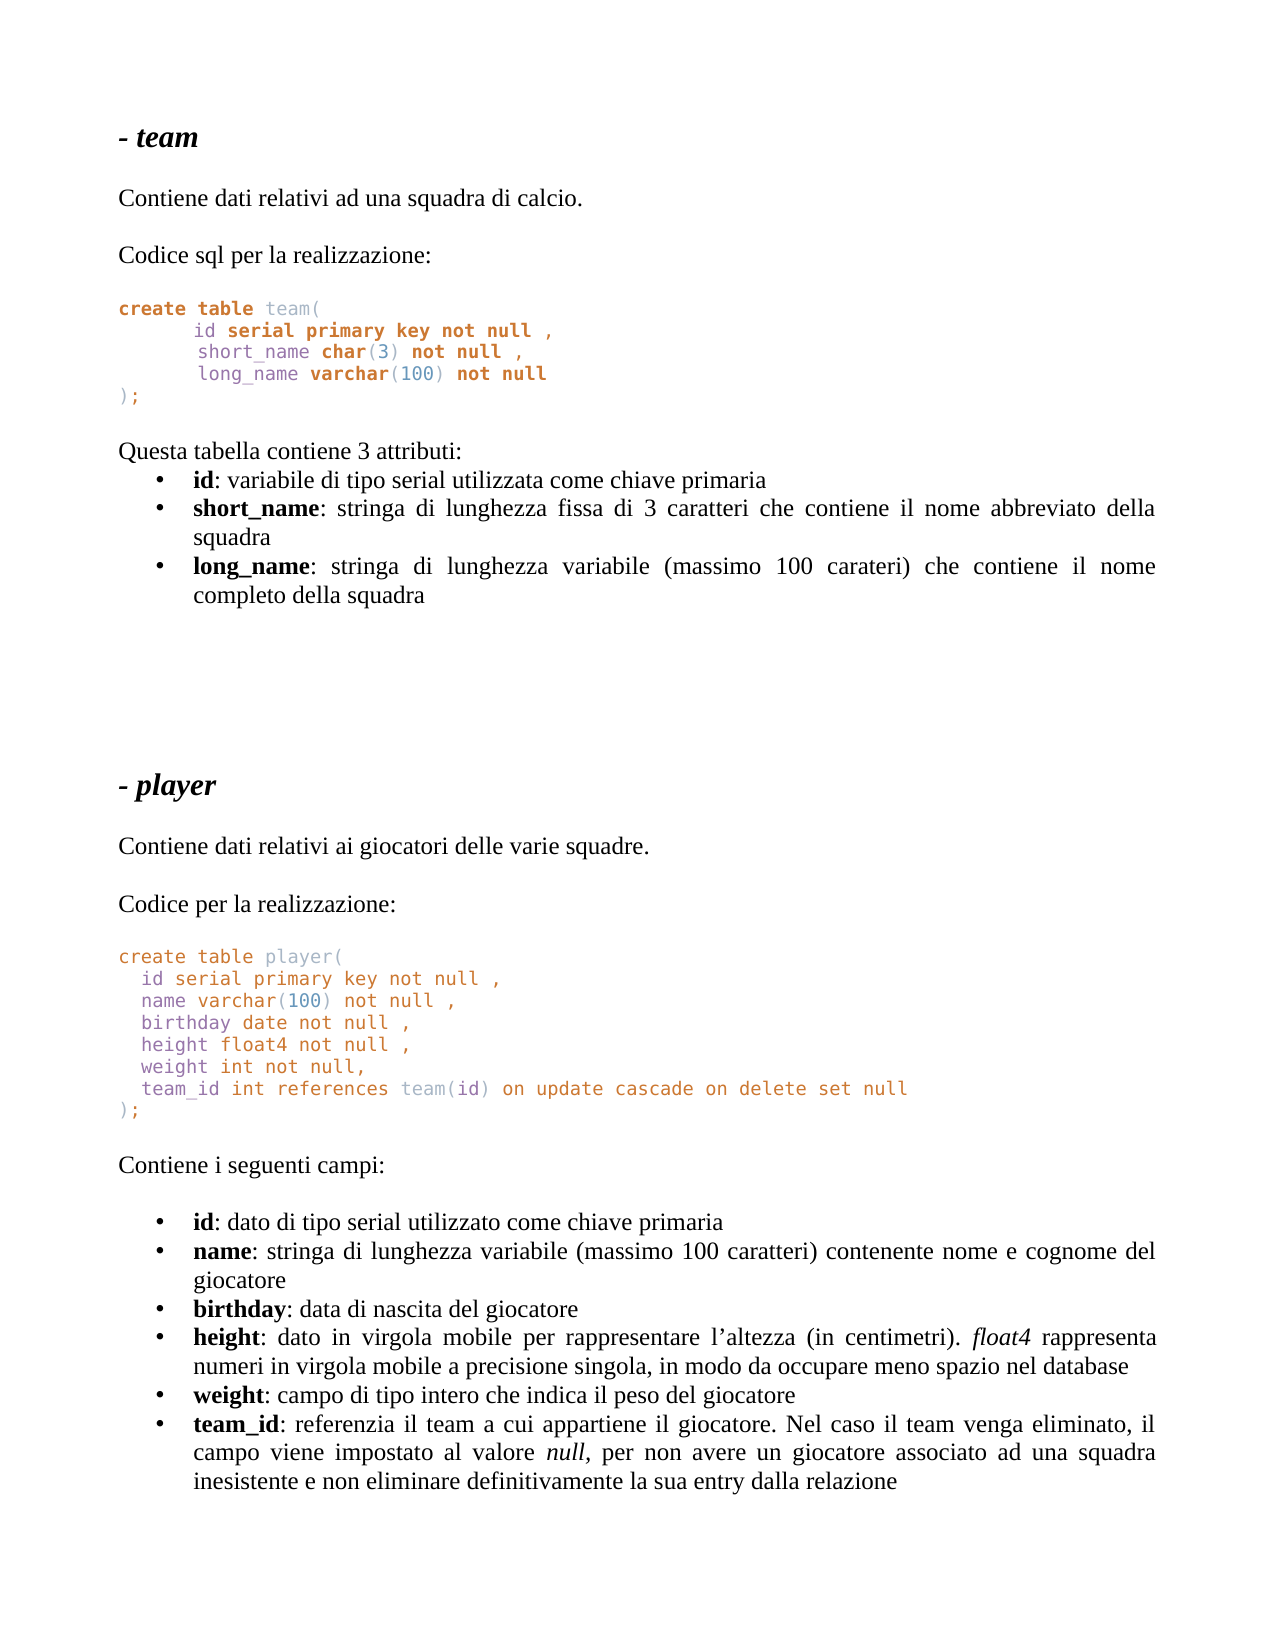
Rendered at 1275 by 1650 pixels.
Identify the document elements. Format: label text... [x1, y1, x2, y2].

text - team [118, 118, 1157, 154]
text create table player( id serial primary key not null , name varchar(100) not null , birthday date not null , height float4 not null , weight int not null, team_id int references team(id) on update cascade on delete set null ); [118, 946, 1157, 1121]
list weight: campo di tipo intero che indica il peso del giocatore [156, 1380, 1157, 1409]
text - player [118, 767, 1157, 802]
list id: variabile di tipo serial utilizzata come chiave primaria [156, 465, 1157, 493]
list name: stringa di lunghezza variabile (massimo 100 caratteri) contenente nome e cognome del giocatore [156, 1236, 1157, 1294]
text Contiene i seguenti campi: [118, 1150, 1157, 1179]
text Codice per la realizzazione: [118, 889, 1157, 917]
text create table team( id serial primary key not null , short_name char(3) not null , long_name varchar(100) not null ); [118, 298, 1157, 407]
text Questa tabella contiene 3 attributi: [118, 436, 1157, 465]
text Contiene dati relativi ai giocatori delle varie squadre. [118, 831, 1157, 860]
list birthday: data di nascita del giocatore [156, 1294, 1157, 1322]
list id: dato di tipo serial utilizzato come chiave primaria [156, 1207, 1157, 1236]
list height: dato in virgola mobile per rappresentare l’altezza (in centimetri). float4 rappresenta numeri in virgola mobile a precisione singola, in modo da occupare meno spazio nel database [156, 1322, 1157, 1380]
list team_id: referenzia il team a cui appartiene il giocatore. Nel caso il team venga eliminato, il campo viene impostato al valore null, per non avere un giocatore associato ad una squadra inesistente e non eliminare definitivamente la sua entry dalla relazione [156, 1409, 1157, 1495]
text Codice sql per la realizzazione: [118, 240, 1157, 269]
list long_name: stringa di lunghezza variabile (massimo 100 carateri) che contiene il nome completo della squadra [156, 551, 1157, 608]
list short_name: stringa di lunghezza fissa di 3 caratteri che contiene il nome abbreviato della squadra [156, 493, 1157, 551]
text Contiene dati relativi ad una squadra di calcio. [118, 183, 1157, 212]
